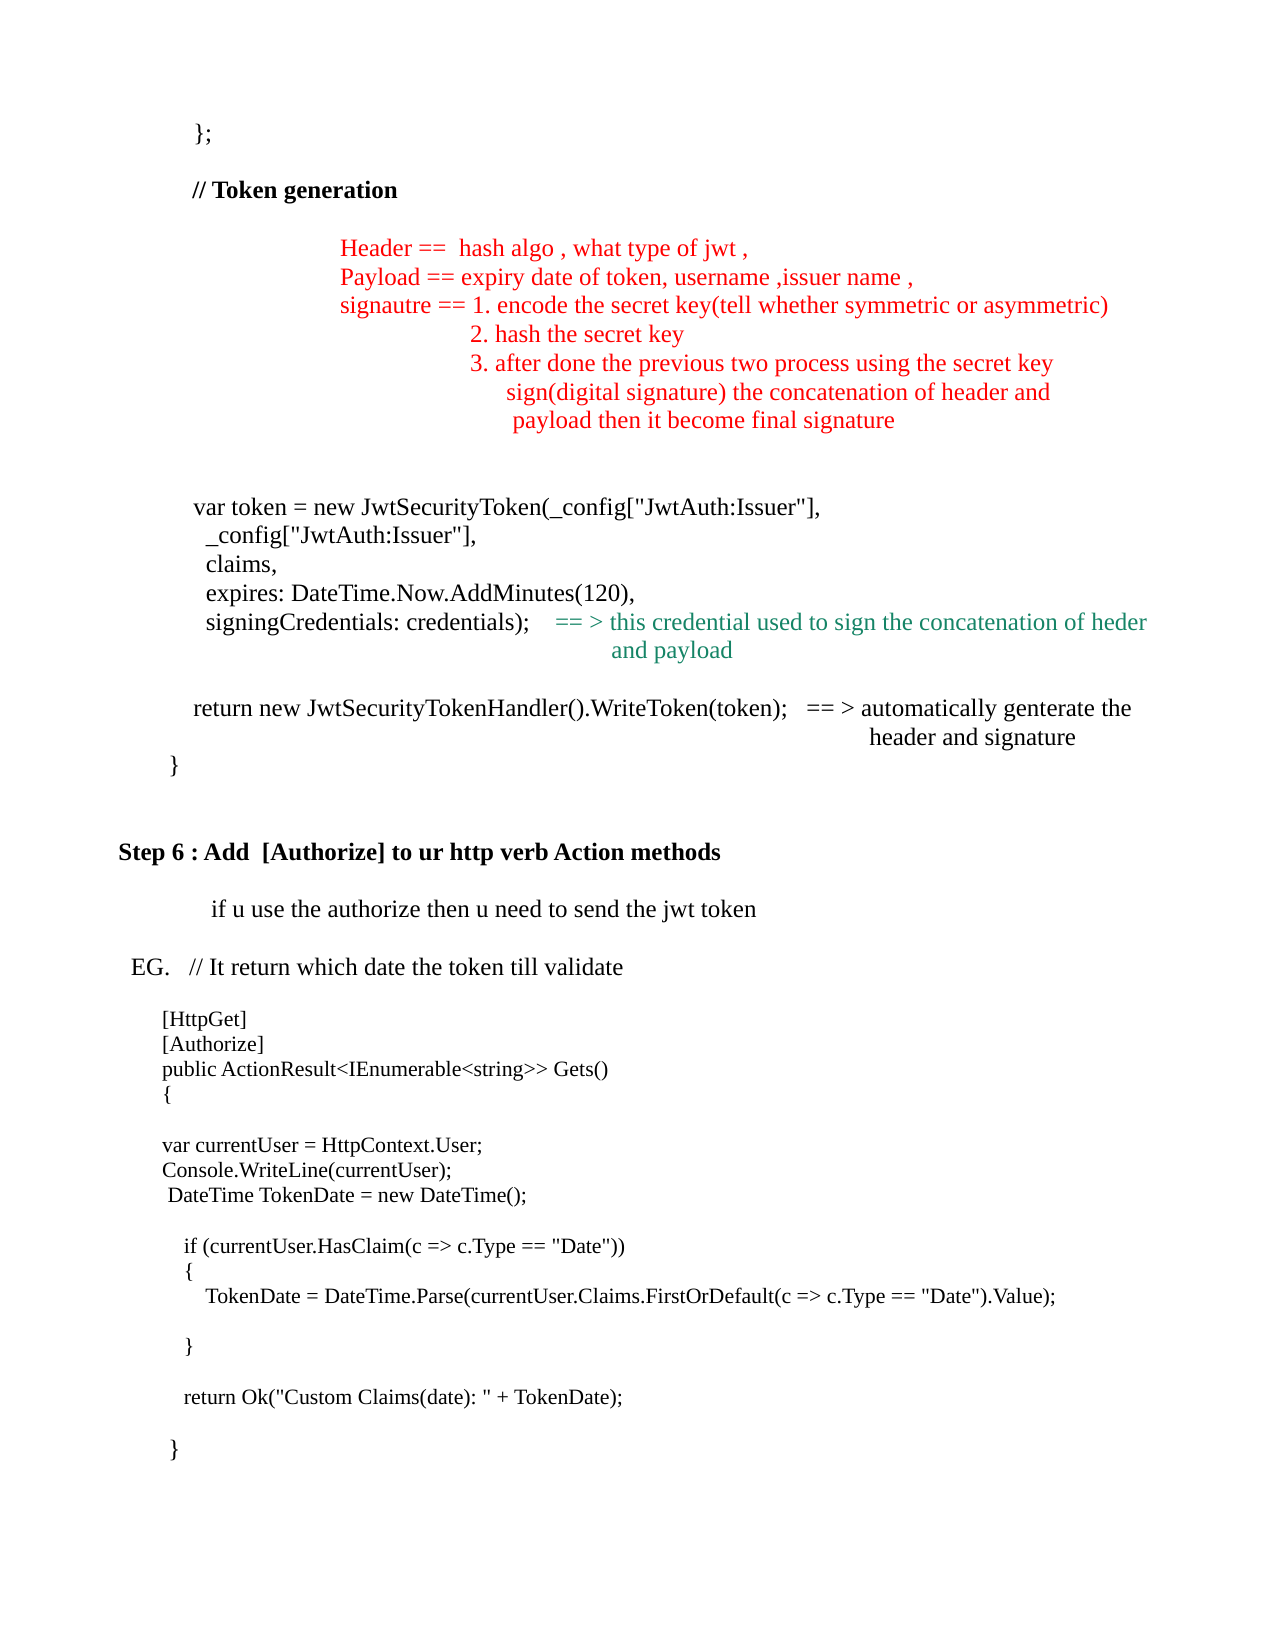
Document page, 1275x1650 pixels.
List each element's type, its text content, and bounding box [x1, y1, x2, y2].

text // Token generation [118, 176, 1157, 204]
text expires: DateTime.Now.AddMinutes(120), [118, 578, 1157, 607]
text Payload == expiry date of token, username ,issuer name , [118, 262, 1157, 291]
text _config["JwtAuth:Issuer"], [118, 521, 1157, 549]
text } [118, 1434, 1157, 1463]
text 2. hash the secret key [118, 319, 1157, 348]
text EG. // It return which date the token till validate [118, 952, 1157, 981]
text DateTime TokenDate = new DateTime(); [118, 1182, 1157, 1207]
text return Ok("Custom Claims(date): " + TokenDate); [118, 1384, 1157, 1409]
text Header == hash algo , what type of jwt , [118, 233, 1157, 262]
text } [118, 1333, 1157, 1359]
text { [118, 1258, 1157, 1283]
text var token = new JwtSecurityToken(_config["JwtAuth:Issuer"], [118, 492, 1157, 521]
text signingCredentials: credentials); == > this credential used to sign the concatenation of heder and payload [118, 607, 1157, 664]
text TokenDate = DateTime.Parse(currentUser.Claims.FirstOrDefault(c => c.Type == "Date").Value); [118, 1283, 1157, 1308]
text if u use the authorize then u need to send the jwt token [118, 894, 1157, 923]
text signautre == 1. encode the secret key(tell whether symmetric or asymmetric) [118, 291, 1157, 319]
text return new JwtSecurityTokenHandler().WriteToken(token); == > automatically genterate the header and signature [118, 693, 1157, 751]
text var currentUser = HttpContext.User; [118, 1132, 1157, 1157]
text }; [118, 118, 1157, 147]
text claims, [118, 549, 1157, 578]
text if (currentUser.HasClaim(c => c.Type == "Date")) [118, 1233, 1157, 1258]
text Step 6 : Add [Authorize] to ur http verb Action methods [118, 837, 1157, 866]
text 3. after done the previous two process using the secret key sign(digital signature) the concatenation of header and payload then it become final signature [118, 348, 1157, 434]
text [Authorize] [118, 1031, 1157, 1056]
text public ActionResult<IEnumerable<string>> Gets() [118, 1056, 1157, 1081]
text Console.WriteLine(currentUser); [118, 1157, 1157, 1182]
text } [118, 751, 1157, 779]
text [HttpGet] [118, 1006, 1157, 1031]
text { [118, 1081, 1157, 1107]
